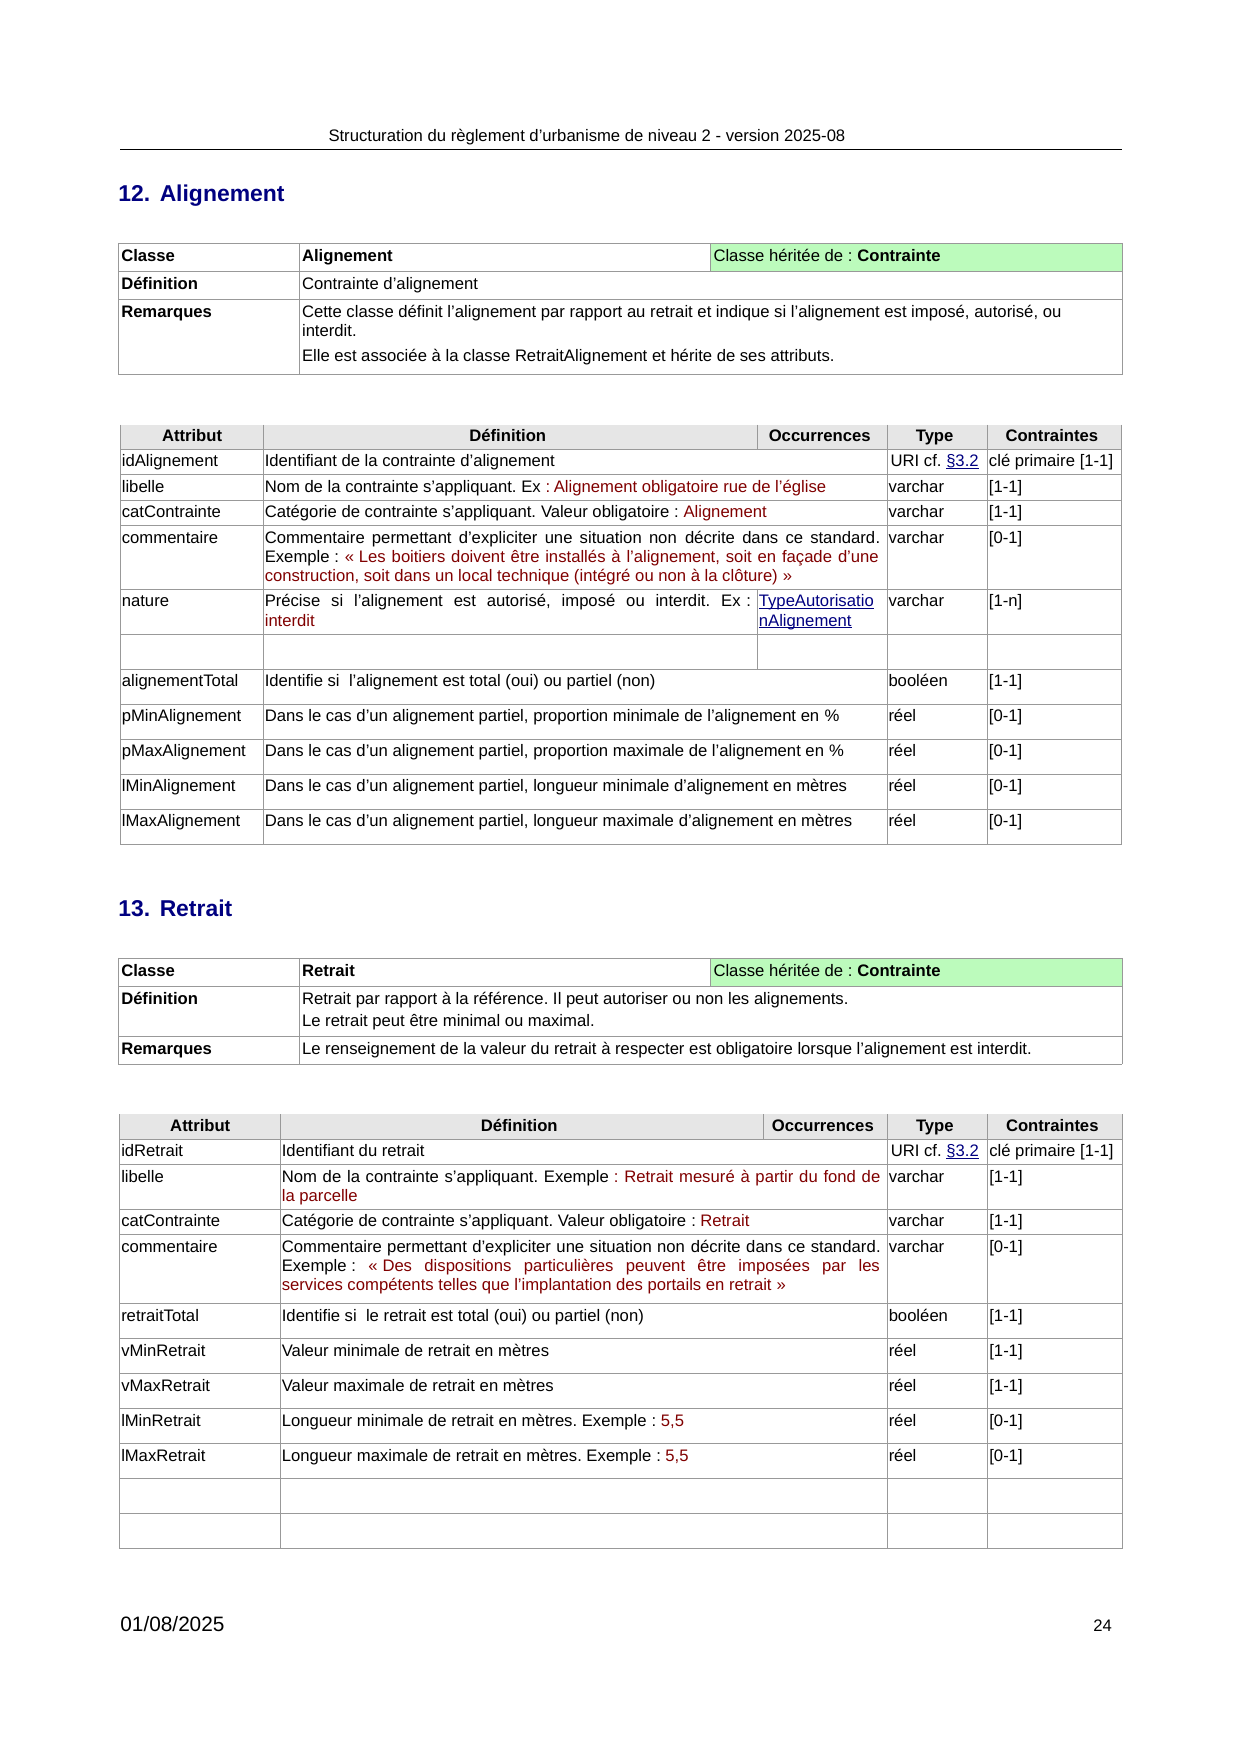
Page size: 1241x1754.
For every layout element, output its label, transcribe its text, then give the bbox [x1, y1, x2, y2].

table_header Retrait [300, 959, 710, 986]
table_cell Nom de la contrainte s’appliquant. Ex : Alignement obligatoire rue de l’église [264, 475, 887, 500]
table_cell idAlignement [121, 450, 263, 474]
table_cell [0-1] [988, 1235, 1122, 1303]
table_cell ‍vMaxRetrait [120, 1374, 280, 1408]
table_cell clé primaire [1-1] [988, 450, 1121, 474]
table_cell ‍pMaxAlignement [121, 740, 263, 773]
table_cell [0-1] [988, 705, 1121, 738]
table_cell alignementTotal [121, 670, 263, 703]
table_cell ‍lMaxAlignement [121, 810, 263, 843]
table_cell [1-1] [988, 475, 1121, 500]
table_cell varchar [888, 590, 987, 633]
table_cell lMinRetrait [120, 1409, 280, 1443]
table_cell Définition [119, 272, 299, 299]
table_cell [120, 1514, 280, 1548]
table_cell varchar [888, 1210, 987, 1234]
table_cell [281, 1479, 887, 1513]
table_cell [888, 1479, 987, 1513]
table_cell [1-1] [988, 1374, 1122, 1408]
table_cell booléen [888, 670, 987, 703]
table_cell [0-1] [988, 810, 1121, 843]
table_cell Identifie si l’alignement est total (oui) ou partiel (non) [264, 670, 887, 703]
table_cell réel [888, 810, 987, 843]
table_cell Identifie si le retrait est total (oui) ou partiel (non) [281, 1304, 887, 1338]
table_cell [988, 635, 1121, 668]
table_cell [888, 1514, 987, 1548]
table_cell [0-1] [988, 1409, 1122, 1443]
table_cell idRetrait [120, 1140, 280, 1164]
table_cell [888, 635, 987, 668]
table_cell Le renseignement de la valeur du retrait à respecter est obligatoire lorsque l’alignement est interdit. [300, 1037, 1122, 1064]
table_cell Dans le cas d’un alignement partiel, proportion maximale de l’alignement en % [264, 740, 887, 773]
table_cell ‍commentaire [121, 526, 263, 589]
table_cell nature [121, 590, 263, 633]
table_cell varchar [888, 1235, 987, 1303]
table_cell [121, 635, 263, 668]
table_cell Nom de la contrainte s’appliquant. Exemple : Retrait mesuré à partir du fond de la parcelle [281, 1165, 887, 1209]
table_cell [0-1] [988, 1444, 1122, 1478]
table_cell Identifiant du retrait [281, 1140, 887, 1164]
table_cell [264, 635, 757, 668]
table_cell [1-1] [988, 1304, 1122, 1338]
table_cell réel [888, 740, 987, 773]
table_header Contraintes [988, 1114, 1122, 1139]
table_cell Contrainte d’alignement [300, 272, 1122, 299]
table_cell réel [888, 1409, 987, 1443]
table_cell varchar [888, 1165, 987, 1209]
table_cell [0-1] [988, 740, 1121, 773]
table_cell varchar [888, 526, 987, 589]
table_cell [120, 1479, 280, 1513]
table_cell [1-1] [988, 501, 1121, 525]
table_cell Catégorie de contrainte s’appliquant. Valeur obligatoire : Alignement [264, 501, 887, 525]
table_cell Identifiant de la contrainte d’alignement [264, 450, 887, 474]
table_cell Valeur maximale de retrait en mètres [281, 1374, 887, 1408]
table_cell varchar [888, 475, 987, 500]
table_cell Dans le cas d’un alignement partiel, longueur maximale d’alignement en mètres [264, 810, 887, 843]
table_cell Remarques [119, 1037, 299, 1064]
table_cell varchar [888, 501, 987, 525]
table_cell Dans le cas d’un alignement partiel, longueur minimale d’alignement en mètres [264, 775, 887, 808]
table_cell [0-1] [988, 775, 1121, 808]
table_cell [1-1] [988, 1210, 1122, 1234]
table_cell pMinAlignement [121, 705, 263, 738]
table_cell réel [888, 1339, 987, 1373]
table_header Contraintes [988, 425, 1121, 449]
table_cell Remarques [119, 300, 299, 374]
table_cell Commentaire permettant d’expliciter une situation non décrite dans ce standard. Exemple : « Les boitiers doivent être installés à l’alignement, soit en façade d’une construction, soit dans un local technique (intégré ou non à la clôture) » [264, 526, 887, 589]
table_cell [988, 1479, 1122, 1513]
table_cell libelle [121, 475, 263, 500]
table_cell [988, 1514, 1122, 1548]
table_cell [1-n] [988, 590, 1121, 633]
table_cell réel [888, 1374, 987, 1408]
table_cell Retrait par rapport à la référence. Il peut autoriser ou non les alignements. Le retrait peut être minimal ou maximal. [300, 987, 1122, 1036]
table_cell catContrainte [121, 501, 263, 525]
table_cell catContrainte [120, 1210, 280, 1234]
table_header Occurrences [758, 425, 887, 449]
table_header Définition [281, 1114, 763, 1139]
table_header Classe [119, 244, 299, 271]
table_header Alignement [300, 244, 710, 271]
table_cell ‍retraitTotal [120, 1304, 280, 1338]
table_cell ‍vMinRetrait [120, 1339, 280, 1373]
table_cell réel [888, 705, 987, 738]
table_header Occurrences [764, 1114, 887, 1139]
table_cell booléen [888, 1304, 987, 1338]
table_cell [0-1] [988, 526, 1121, 589]
table_cell [758, 635, 887, 668]
table_cell [1-1] [988, 670, 1121, 703]
table_cell [1-1] [988, 1165, 1122, 1209]
table_header Type [888, 425, 987, 449]
table_header Classe héritée de : Contrainte [711, 959, 1122, 986]
table_cell Longueur maximale de retrait en mètres. Exemple : 5,5 [281, 1444, 887, 1478]
table_header Définition [264, 425, 757, 449]
subtitle Retrait [118, 895, 1122, 921]
table_cell réel [888, 775, 987, 808]
table_header Type [888, 1114, 987, 1139]
table_cell Dans le cas d’un alignement partiel, proportion minimale de l’alignement en % [264, 705, 887, 738]
table_cell Commentaire permettant d’expliciter une situation non décrite dans ce standard. Exemple : « Des dispositions particulières peuvent être imposées par les services compétents telles que l’implantation des portails en retrait » [281, 1235, 887, 1303]
table_cell ‍commentaire [120, 1235, 280, 1303]
table_header Attribut [120, 1114, 280, 1139]
table_cell Valeur minimale de retrait en mètres [281, 1339, 887, 1373]
table_header Classe [119, 959, 299, 986]
table_cell clé primaire [1-1] [988, 1140, 1122, 1164]
table_cell [1-1] [988, 1339, 1122, 1373]
table_cell TypeAutorisationAlignement [758, 590, 887, 633]
table_cell Cette classe définit l’alignement par rapport au retrait et indique si l’alignement est imposé, autorisé, ou interdit. Elle est associée à la classe RetraitAlignement et hérite de ses attributs. [300, 300, 1122, 374]
table_header Attribut [121, 425, 263, 449]
table_cell Catégorie de contrainte s’appliquant. Valeur obligatoire : Retrait [281, 1210, 887, 1234]
subtitle Alignement [118, 180, 1122, 206]
table_cell libelle [120, 1165, 280, 1209]
table_cell URI cf. §3.2 [888, 450, 987, 474]
table_cell URI cf. §3.2 [888, 1140, 987, 1164]
table_cell Définition [119, 987, 299, 1036]
table_cell ‍lMinAlignement [121, 775, 263, 808]
table_header Classe héritée de : Contrainte [711, 244, 1122, 271]
table_cell réel [888, 1444, 987, 1478]
table_cell [281, 1514, 887, 1548]
table_cell Précise si l’alignement est autorisé, imposé ou interdit. Ex : interdit [264, 590, 757, 633]
table_cell Longueur minimale de retrait en mètres. Exemple : 5,5 [281, 1409, 887, 1443]
table_cell lMaxRetrait [120, 1444, 280, 1478]
